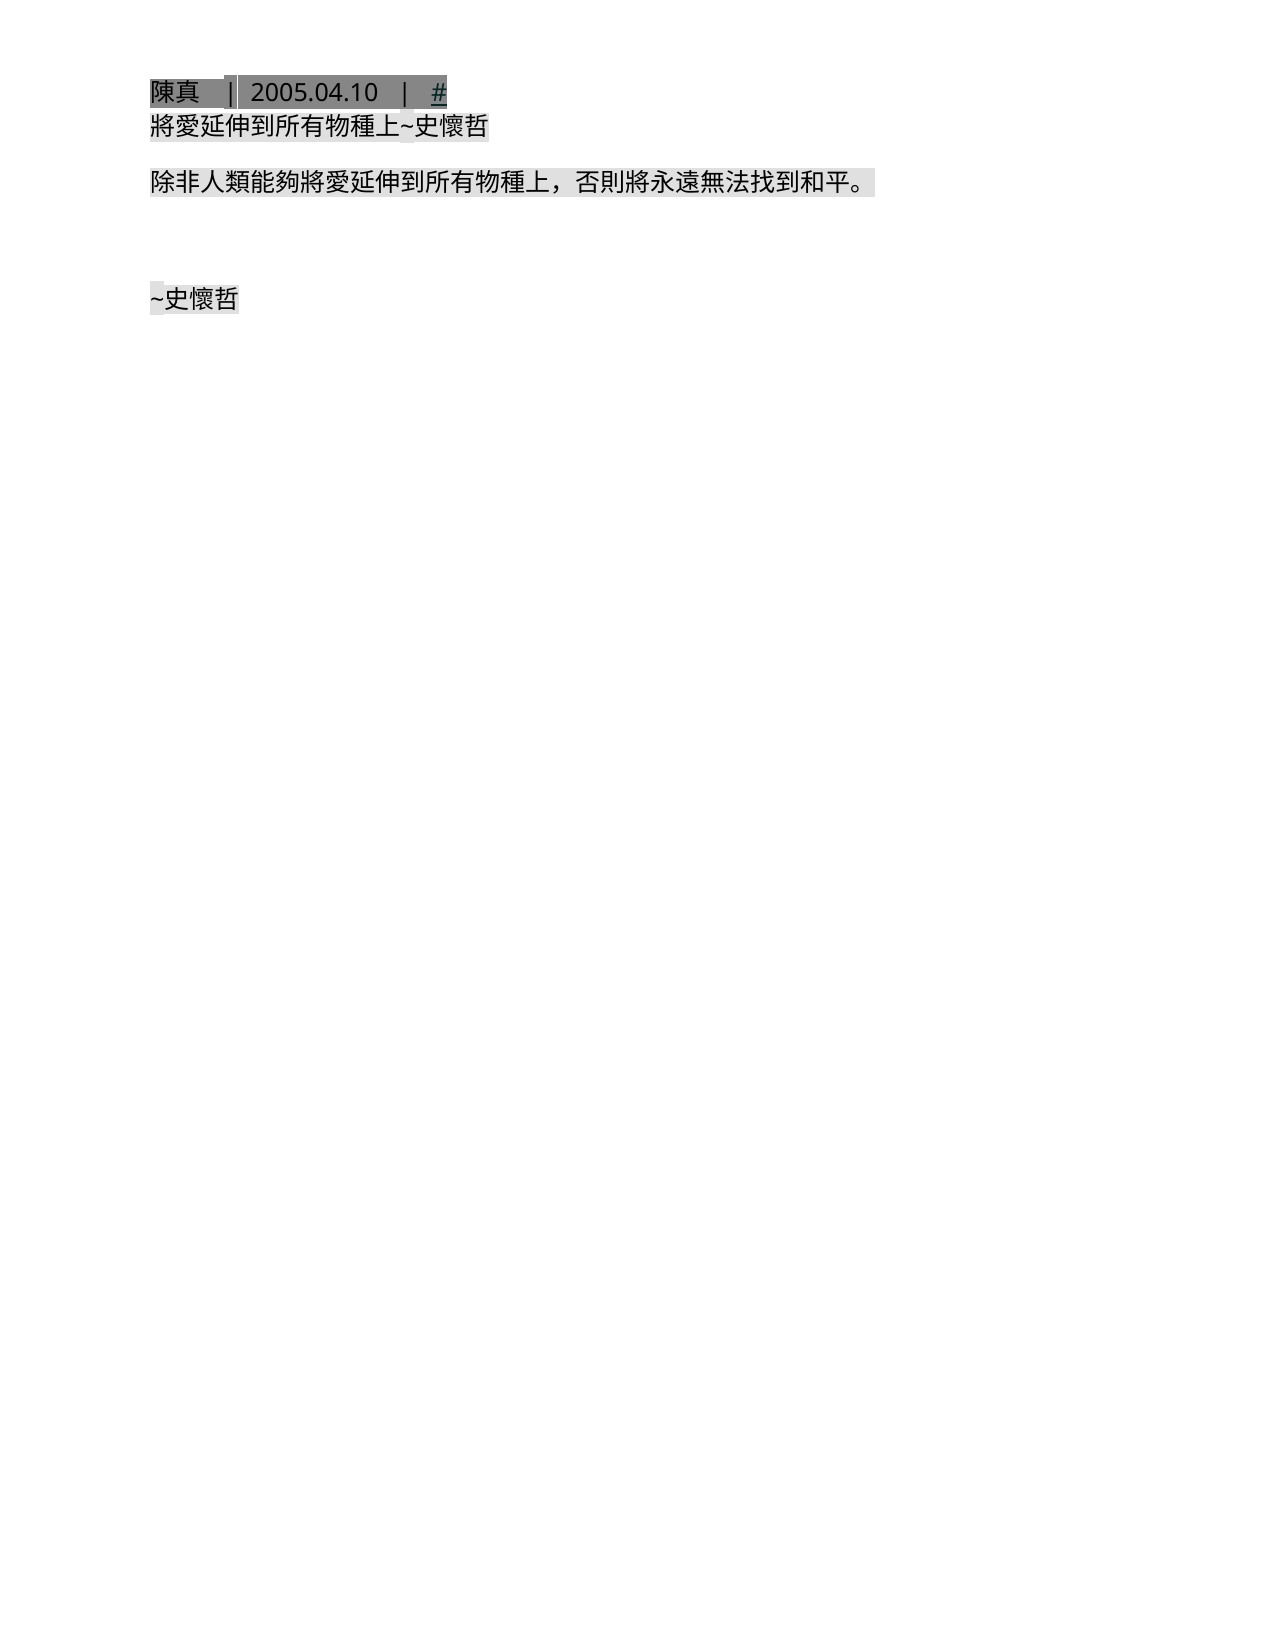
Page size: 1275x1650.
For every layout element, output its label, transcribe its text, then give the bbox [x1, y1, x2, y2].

text 除非人類能夠將愛延伸到所有物種上，否則將永遠無法找到和平。 [150, 168, 1125, 197]
text 將愛延伸到所有物種上~史懷哲 [150, 109, 1125, 143]
text ~史懷哲 [150, 281, 1125, 315]
text 陳真 | 2005.04.10 | # [150, 75, 1125, 109]
